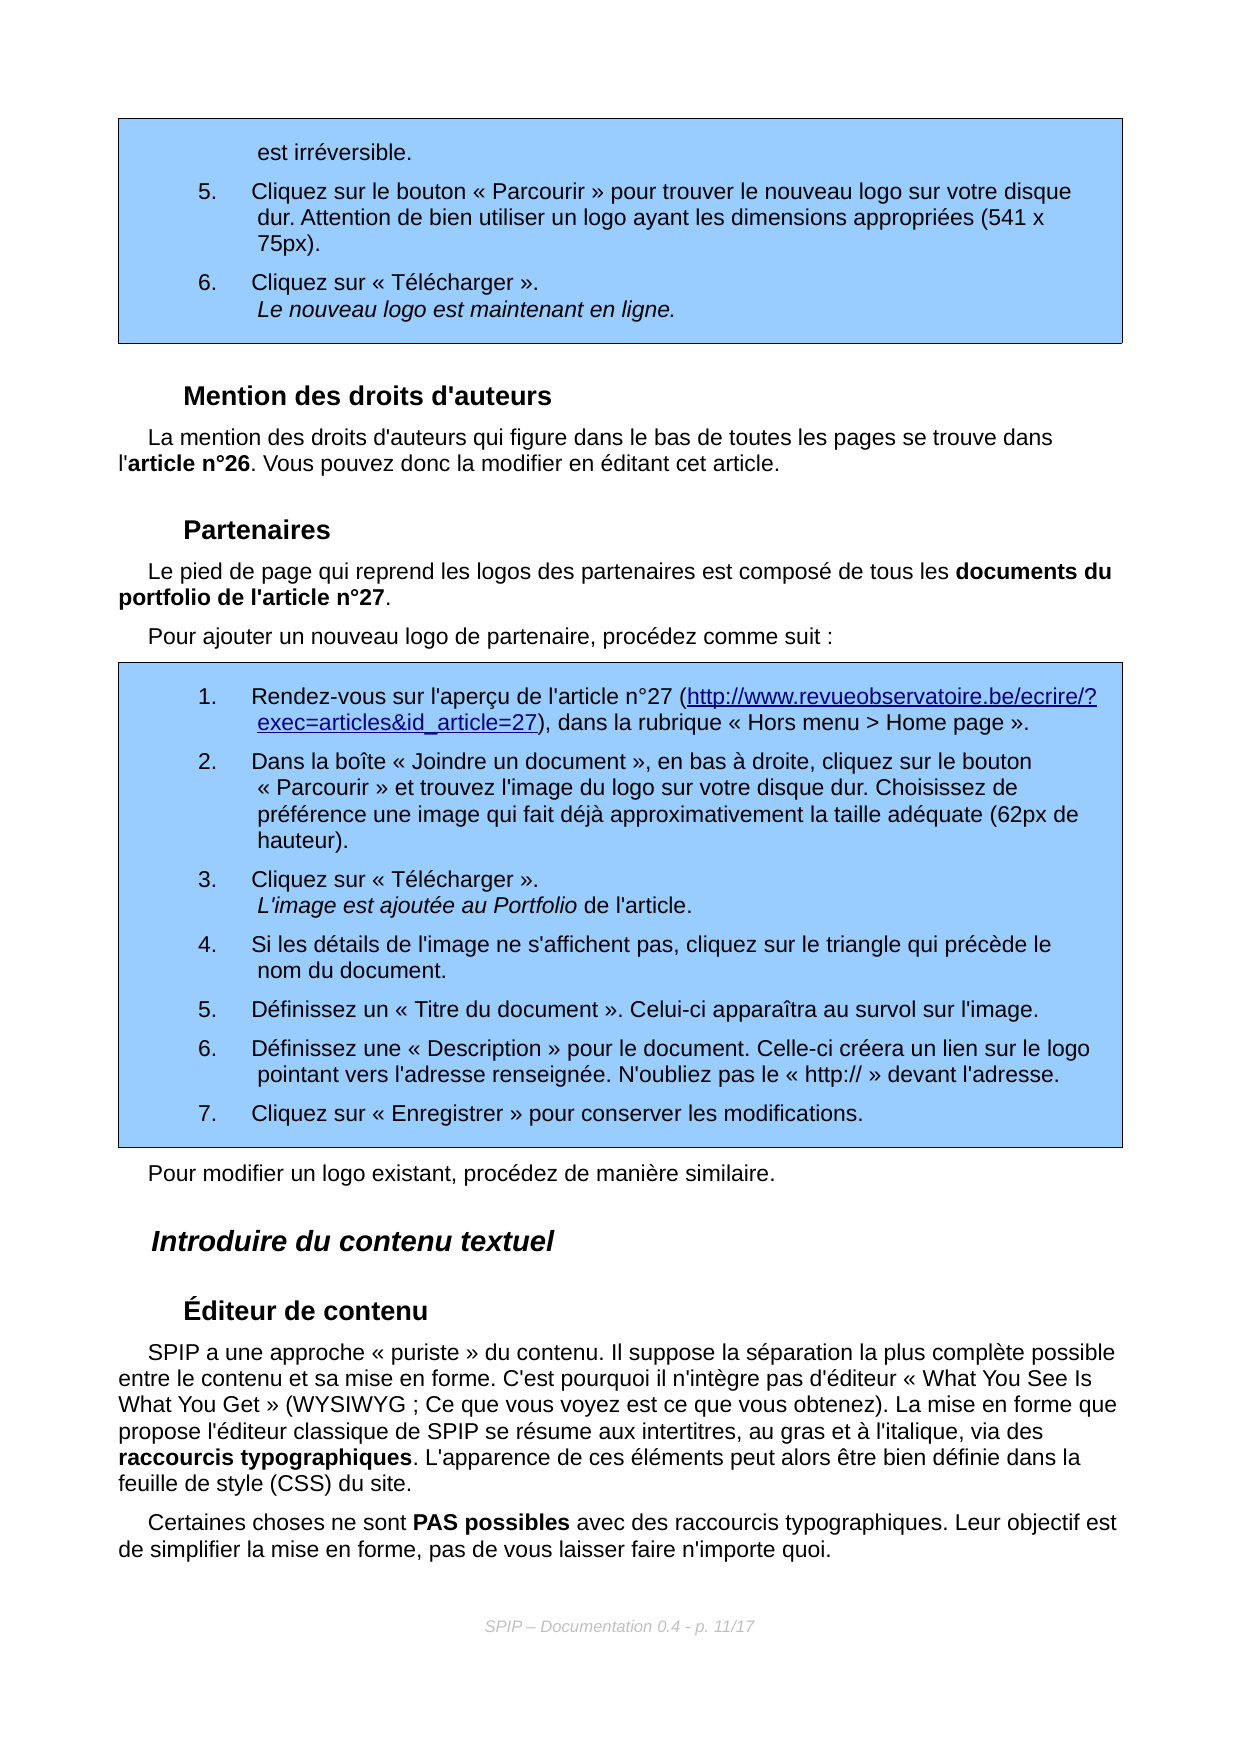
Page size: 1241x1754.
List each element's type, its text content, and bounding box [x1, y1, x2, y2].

list Cliquez sur « Télécharger ». Le nouveau logo est maintenant en ligne. [119, 248, 1122, 343]
subtitle Mention des droits d'auteurs [183, 380, 1122, 411]
list Cliquez sur « Télécharger ». L'image est ajoutée au Portfolio de l'article. [119, 845, 1122, 910]
list Dans la boîte « Joindre un document », en bas à droite, cliquez sur le bouton « Parcourir » et trouvez l'image du logo sur votre disque dur. Choisissez de préférence une image qui fait déjà approximativement la taille adéquate (62px de hauteur). [119, 727, 1122, 845]
list Rendez-vous sur l'aperçu de l'article n°27 (http://www.revueobservatoire.be/ecrire/?exec=articles&id_article=27), dans la rubrique « Hors menu > Home page ». [119, 663, 1122, 727]
subtitle Partenaires [183, 514, 1122, 545]
text Pour modifier un logo existant, procédez de manière similaire. [118, 1160, 1122, 1186]
list est irréversible. [119, 119, 1122, 157]
subtitle Introduire du contenu textuel [151, 1224, 1122, 1257]
text Pour ajouter un nouveau logo de partenaire, procédez comme suit : [118, 623, 1122, 649]
subtitle Éditeur de contenu [183, 1295, 1122, 1326]
list Définissez un « Titre du document ». Celui-ci apparaîtra au survol sur l'image. [119, 976, 1122, 1014]
text La mention des droits d'auteurs qui figure dans le bas de toutes les pages se trouve dans l'article n°26. Vous pouvez donc la modifier en éditant cet article. [118, 424, 1122, 477]
list Définissez une « Description » pour le document. Celle-ci créera un lien sur le logo pointant vers l'adresse renseignée. N'oubliez pas le « http:// » devant l'adresse. [119, 1014, 1122, 1079]
list Cliquez sur le bouton « Parcourir » pour trouver le nouveau logo sur votre disque dur. Attention de bien utiliser un logo ayant les dimensions appropriées (541 x 75px). [119, 157, 1122, 248]
text SPIP a une approche « puriste » du contenu. Il suppose la séparation la plus complète possible entre le contenu et sa mise en forme. C'est pourquoi il n'intègre pas d'éditeur « What You See Is What You Get » (WYSIWYG ; Ce que vous voyez est ce que vous obtenez). La mise en forme que propose l'éditeur classique de SPIP se résume aux intertitres, au gras et à l'italique, via des raccourcis typographiques. L'apparence de ces éléments peut alors être bien définie dans la feuille de style (CSS) du site. [118, 1338, 1122, 1497]
list Cliquez sur « Enregistrer » pour conserver les modifications. [119, 1079, 1122, 1147]
list Si les détails de l'image ne s'affichent pas, cliquez sur le triangle qui précède le nom du document. [119, 910, 1122, 976]
text Le pied de page qui reprend les logos des partenaires est composé de tous les documents du portfolio de l'article n°27. [118, 558, 1122, 611]
text Certaines choses ne sont PAS possibles avec des raccourcis typographiques. Leur objectif est de simplifier la mise en forme, pas de vous laisser faire n'importe quoi. [118, 1509, 1122, 1562]
